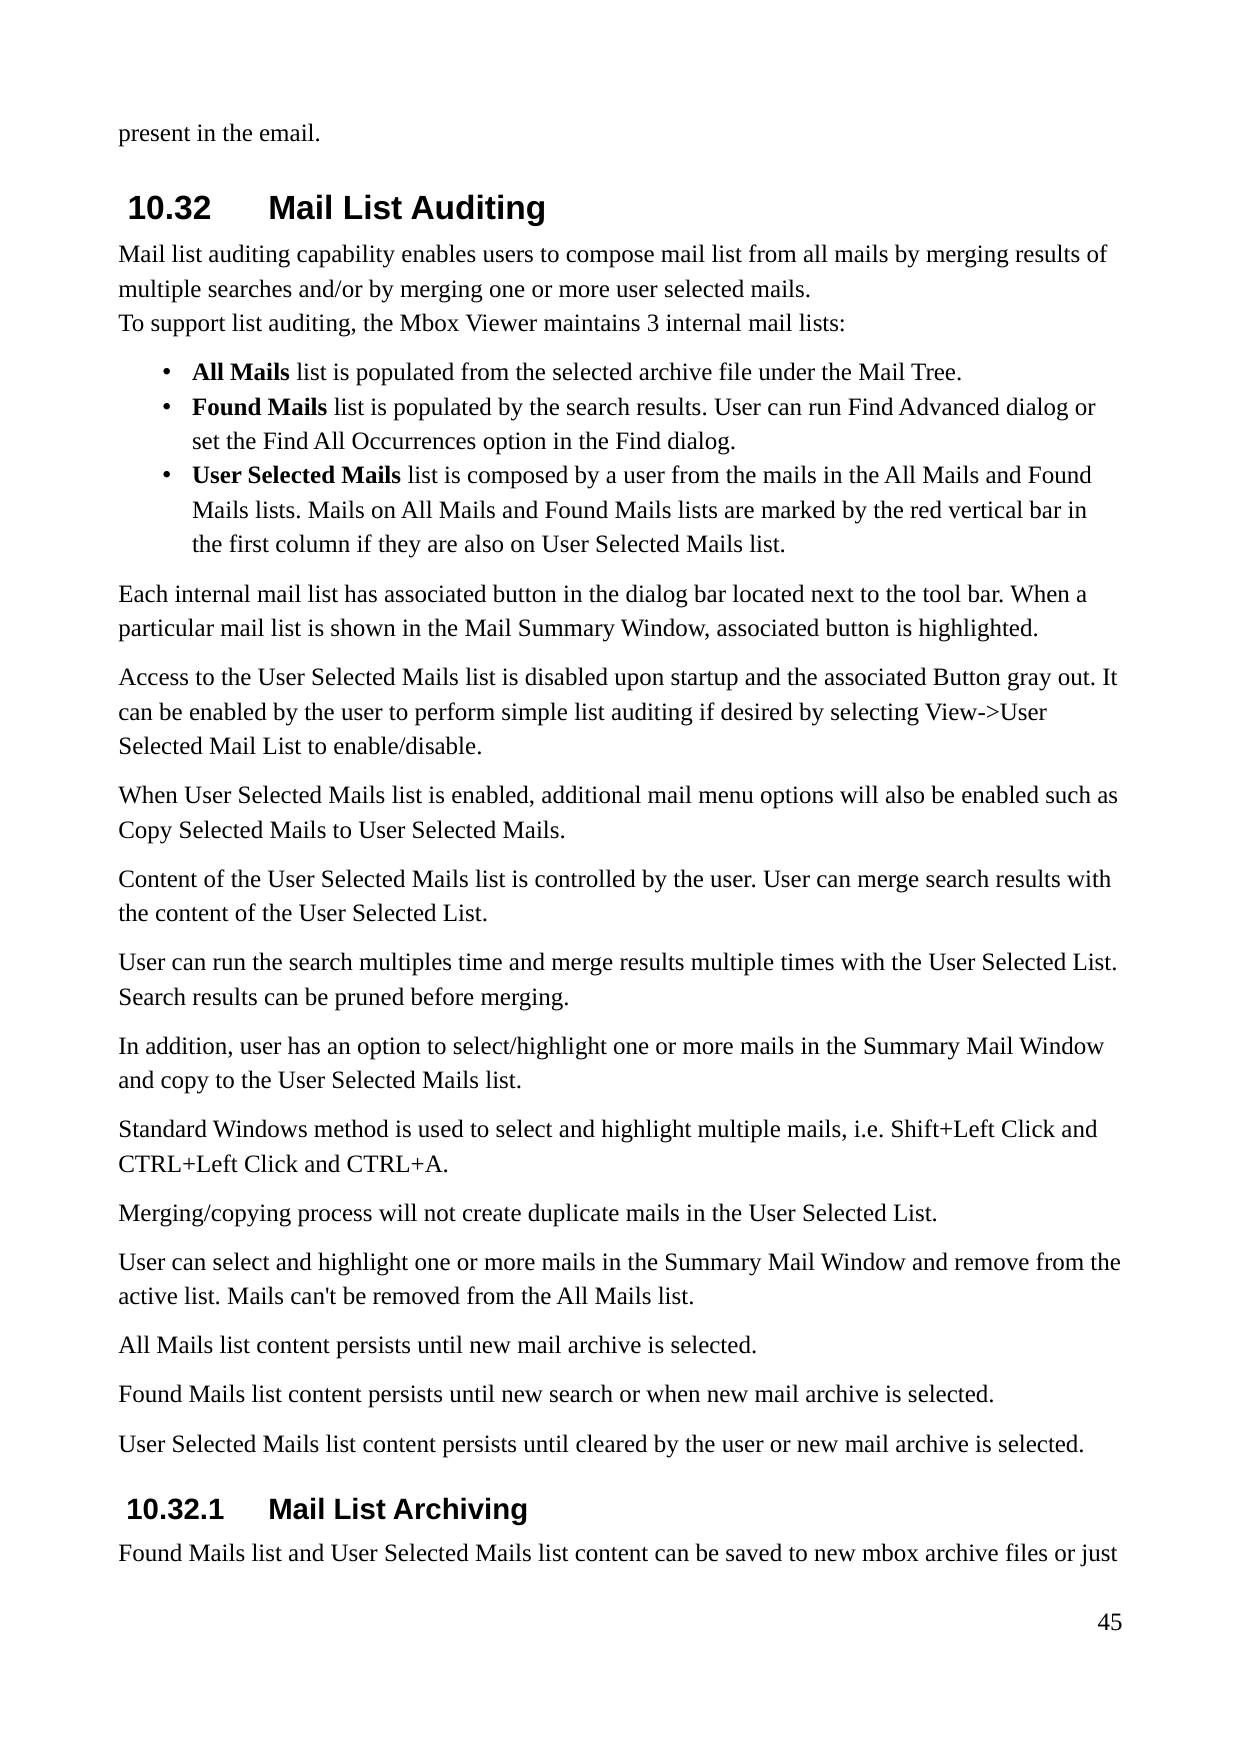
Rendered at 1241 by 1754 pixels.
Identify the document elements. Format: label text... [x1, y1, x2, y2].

text Found Mails list and User Selected Mails list content can be saved to new mbox archive files or just [118, 1538, 1122, 1567]
text Found Mails list content persists until new search or when new mail archive is selected. [118, 1379, 1122, 1408]
subtitle Mail List Auditing [118, 188, 1122, 227]
list Found Mails list is populated by the search results. User can run Find Advanced dialog or set the Find All Occurrences option in the Find dialog. [162, 392, 1122, 455]
text Access to the User Selected Mails list is disabled upon startup and the associated Button gray out. It can be enabled by the user to perform simple list auditing if desired by selecting View->User Selected Mail List to enable/disable. [118, 662, 1122, 760]
subtitle Mail List Archiving [118, 1492, 1122, 1526]
text Each internal mail list has associated button in the dialog bar located next to the tool bar. When a particular mail list is shown in the Mail Summary Window, associated button is highlighted. [118, 579, 1122, 642]
text When User Selected Mails list is enabled, additional mail menu options will also be enabled such as Copy Selected Mails to User Selected Mails. [118, 780, 1122, 843]
text In addition, user has an option to select/highlight one or more mails in the Summary Mail Window and copy to the User Selected Mails list. [118, 1031, 1122, 1094]
text User can run the search multiples time and merge results multiple times with the User Selected List. Search results can be pruned before merging. [118, 947, 1122, 1011]
text Content of the User Selected Mails list is controlled by the user. User can merge search results with the content of the User Selected List. [118, 864, 1122, 927]
text All Mails list content persists until new mail archive is selected. [118, 1331, 1122, 1359]
list All Mails list is populated from the selected archive file under the Mail Tree. [162, 357, 1122, 386]
text Merging/copying process will not create duplicate mails in the User Selected List. [118, 1198, 1122, 1227]
text Standard Windows method is used to select and highlight multiple mails, i.e. Shift+Left Click and CTRL+Left Click and CTRL+A. [118, 1114, 1122, 1178]
list User Selected Mails list is composed by a user from the mails in the All Mails and Found Mails lists. Mails on All Mails and Found Mails lists are marked by the red vertical bar in the first column if they are also on User Selected Mails list. [162, 461, 1122, 558]
text User Selected Mails list content persists until cleared by the user or new mail archive is selected. [118, 1429, 1122, 1457]
text Mail list auditing capability enables users to compose mail list from all mails by merging results of multiple searches and/or by merging one or more user selected mails. To support list auditing, the Mbox Viewer maintains 3 internal mail lists: [118, 239, 1122, 337]
text present in the email. [118, 118, 1122, 147]
text User can select and highlight one or more mails in the Summary Mail Window and remove from the active list. Mails can't be removed from the All Mails list. [118, 1247, 1122, 1310]
